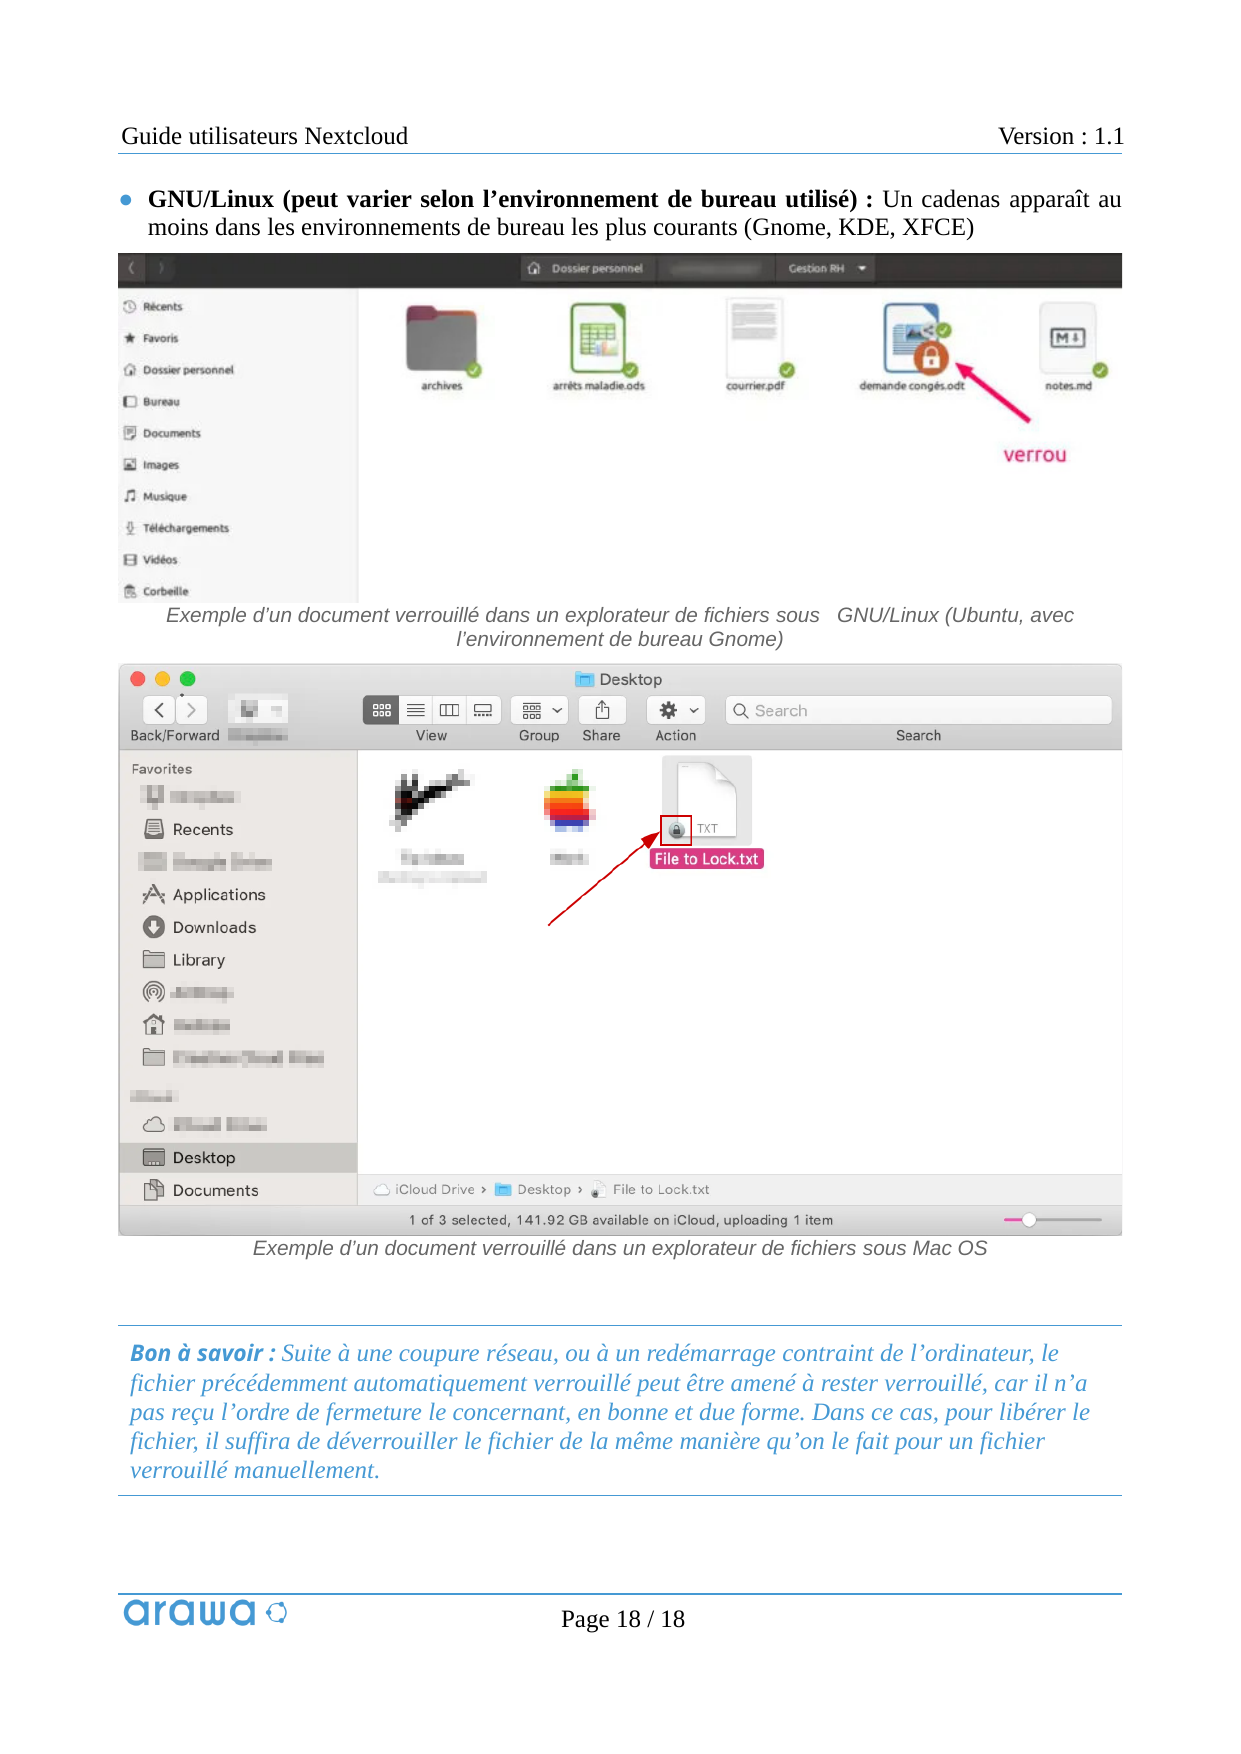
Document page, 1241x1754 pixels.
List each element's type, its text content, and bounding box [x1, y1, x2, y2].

picture [118, 253, 1123, 603]
text Exemple d’un document verrouillé dans un explorateur de fichiers sous Mac OS [118, 1236, 1122, 1259]
text Bon à savoir : Suite à une coupure réseau, ou à un redémarrage contraint de l’ordinateur, le fichier précédemment automatiquement verrouillé peut être amené à rester verrouillé, car il n’a pas reçu l’ordre de fermeture le concernant, en bonne et due forme. Dans ce cas, pour libérer le fichier, il suffira de déverrouiller le fichier de la même manière qu’on le fait pour un fichier verrouillé manuellement. [118, 1326, 1122, 1495]
picture [118, 663, 1123, 1236]
text Exemple d’un document verrouillé dans un explorateur de fichiers sous GNU/Linux (Ubuntu, avec l’environnement de bureau Gnome) [118, 603, 1122, 651]
list GNU/Linux (peut varier selon l’environnement de bureau utilisé) : Un cadenas apparaît au moins dans les environnements de bureau les plus courants (Gnome, KDE, XFCE) [118, 184, 1122, 241]
picture [121, 1597, 290, 1628]
